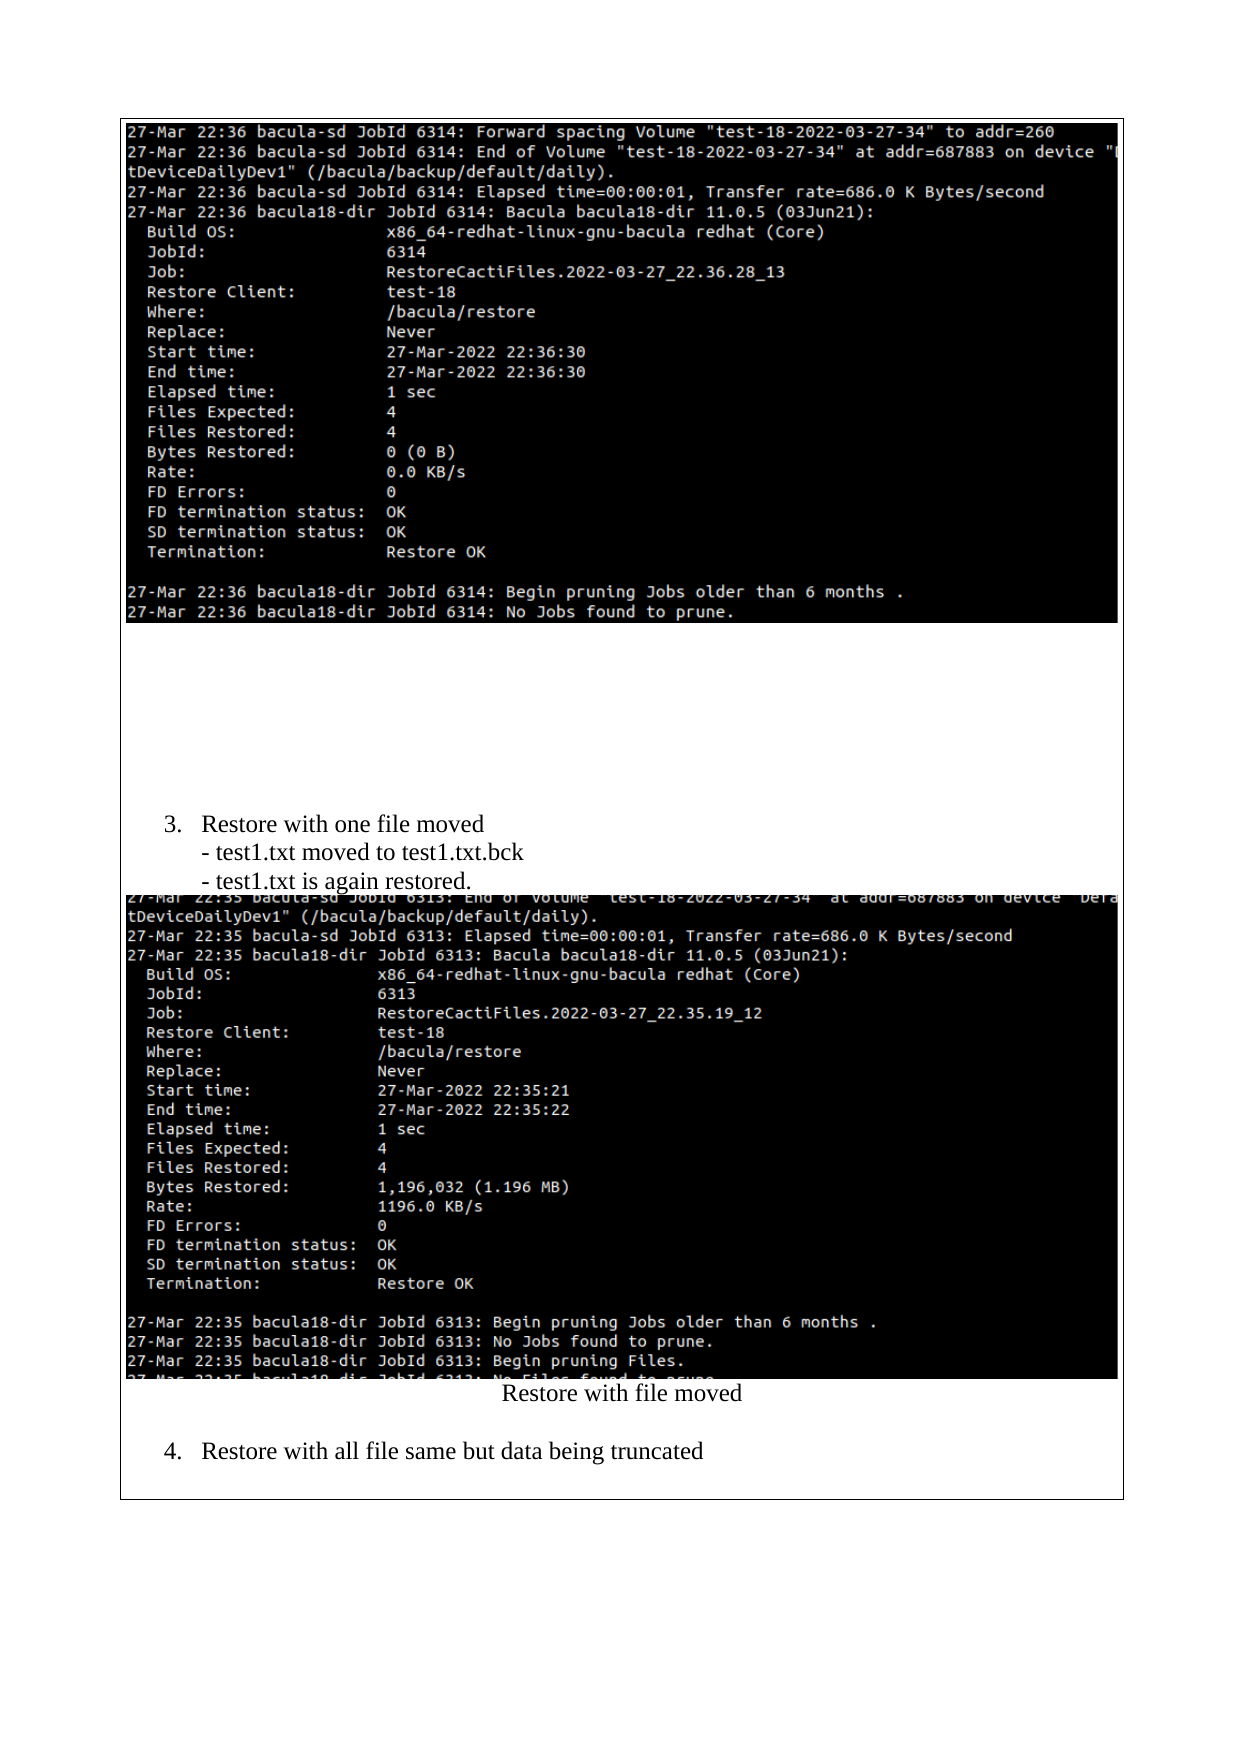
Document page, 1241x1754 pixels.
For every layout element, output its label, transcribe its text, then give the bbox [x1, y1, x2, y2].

picture [126, 895, 1118, 1379]
picture [126, 123, 1118, 623]
table_cell # Restore test cases: # test-18-fd, test-18-dir # fileset: /home /sujan /test / files are: tes1.txt, test2.txt # test-17-sd restore client: test-18-fd # restore archive: test-18: / bacula / restore / Test Cases: Normal Restore - restores files, test1.txt and test2.txt @ /bacula / restore / home /sujan / normal restore Restore Again - no overwite Restore with one file moved - test1.txt moved to test1.txt.bck - test1.txt is again restored. Restore with file moved Restore with all file same but data being truncated restore with file content truncated - test1.txt data truncated with all files present - No data is restored Conclusion: Data restore takes place with file name in consideration. Overwrite on a file could be avoided with options: replace = never; replace never options set [121, 119, 1123, 1499]
